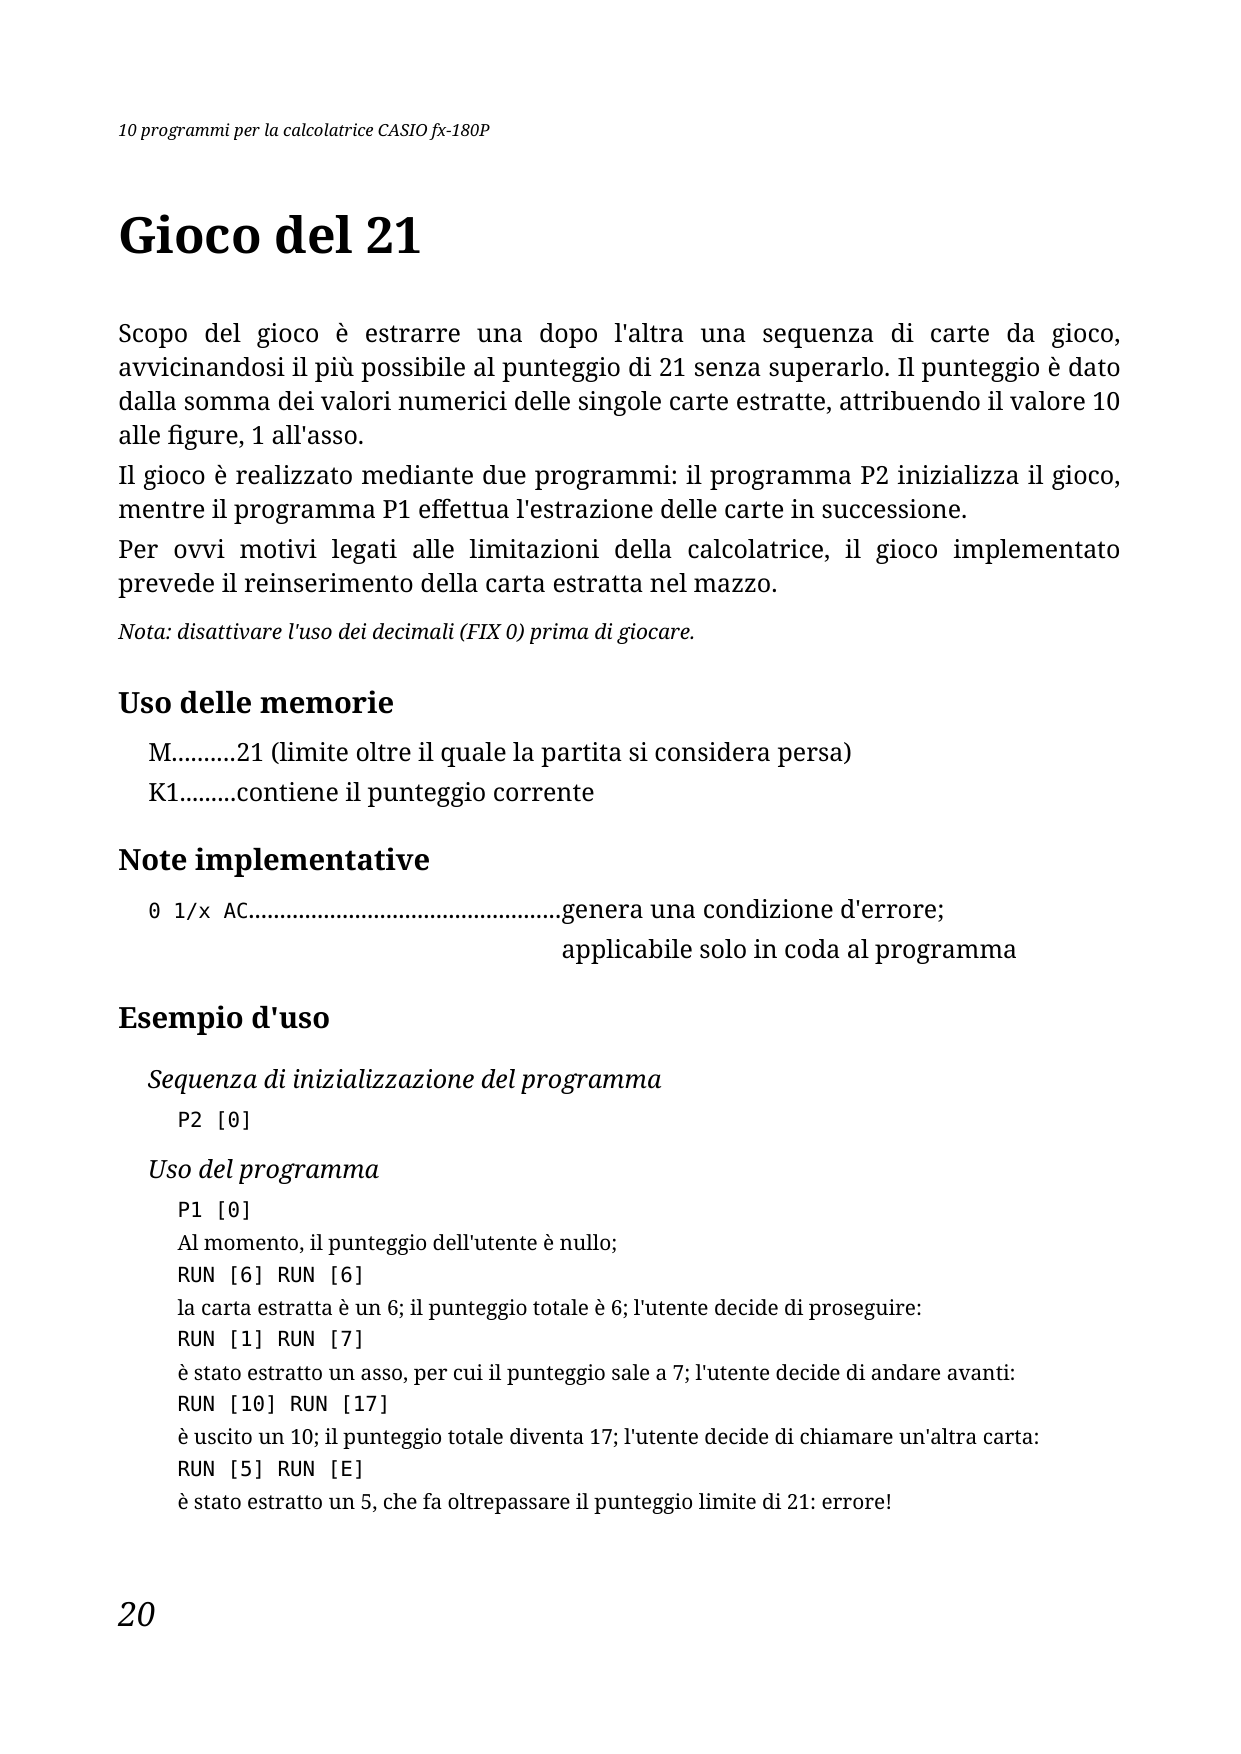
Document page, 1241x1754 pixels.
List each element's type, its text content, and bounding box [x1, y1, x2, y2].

subtitle Uso delle memorie [118, 682, 1122, 722]
subtitle Uso del programma [148, 1152, 1122, 1186]
text K1 contiene il punteggio corrente [148, 775, 1122, 809]
text 0 1/x AC genera una condizione d'errore; [118, 892, 1122, 926]
text applicabile solo in coda al programma [561, 932, 1122, 966]
text RUN [5] RUN [E] [177, 1457, 1122, 1481]
text RUN [10] RUN [17] [177, 1392, 1122, 1416]
text è uscito un 10; il punteggio totale diventa 17; l'utente decide di chiamare un'altra carta: [177, 1422, 1122, 1451]
text M 21 (limite oltre il quale la partita si considera persa) [148, 735, 1122, 769]
subtitle Note implementative [118, 840, 1122, 879]
text Al momento, il punteggio dell'utente è nullo; [177, 1228, 1122, 1257]
text è stato estratto un 5, che fa oltrepassare il punteggio limite di 21: errore! [177, 1487, 1122, 1515]
text la carta estratta è un 6; il punteggio totale è 6; l'utente decide di proseguire: [177, 1293, 1122, 1321]
text RUN [6] RUN [6] [177, 1263, 1122, 1287]
subtitle Esempio d'uso [118, 997, 1122, 1037]
text P1 [0] [177, 1198, 1122, 1222]
text è stato estratto un asso, per cui il punteggio sale a 7; l'utente decide di andare avanti: [177, 1358, 1122, 1386]
text Per ovvi motivi legati alle limitazioni della calcolatrice, il gioco implementato prevede il reinserimento della carta estratta nel mazzo. [118, 531, 1122, 599]
text Il gioco è realizzato mediante due programmi: il programma P2 inizializza il gioco, mentre il programma P1 effettua l'estrazione delle carte in successione. [118, 457, 1122, 526]
text Scopo del gioco è estrarre una dopo l'altra una sequenza di carte da gioco, avvicinandosi il più possibile al punteggio di 21 senza superarlo. Il punteggio è dato dalla somma dei valori numerici delle singole carte estratte, attribuendo il valore 10 alle figure, 1 all'asso. [118, 315, 1122, 451]
text Nota: disattivare l'uso dei decimali (FIX 0) prima di giocare. [118, 617, 1122, 646]
text P2 [0] [177, 1108, 1122, 1133]
text RUN [1] RUN [7] [177, 1327, 1122, 1352]
subtitle Gioco del 21 [118, 200, 1122, 268]
subtitle Sequenza di inizializzazione del programma [148, 1062, 1122, 1096]
